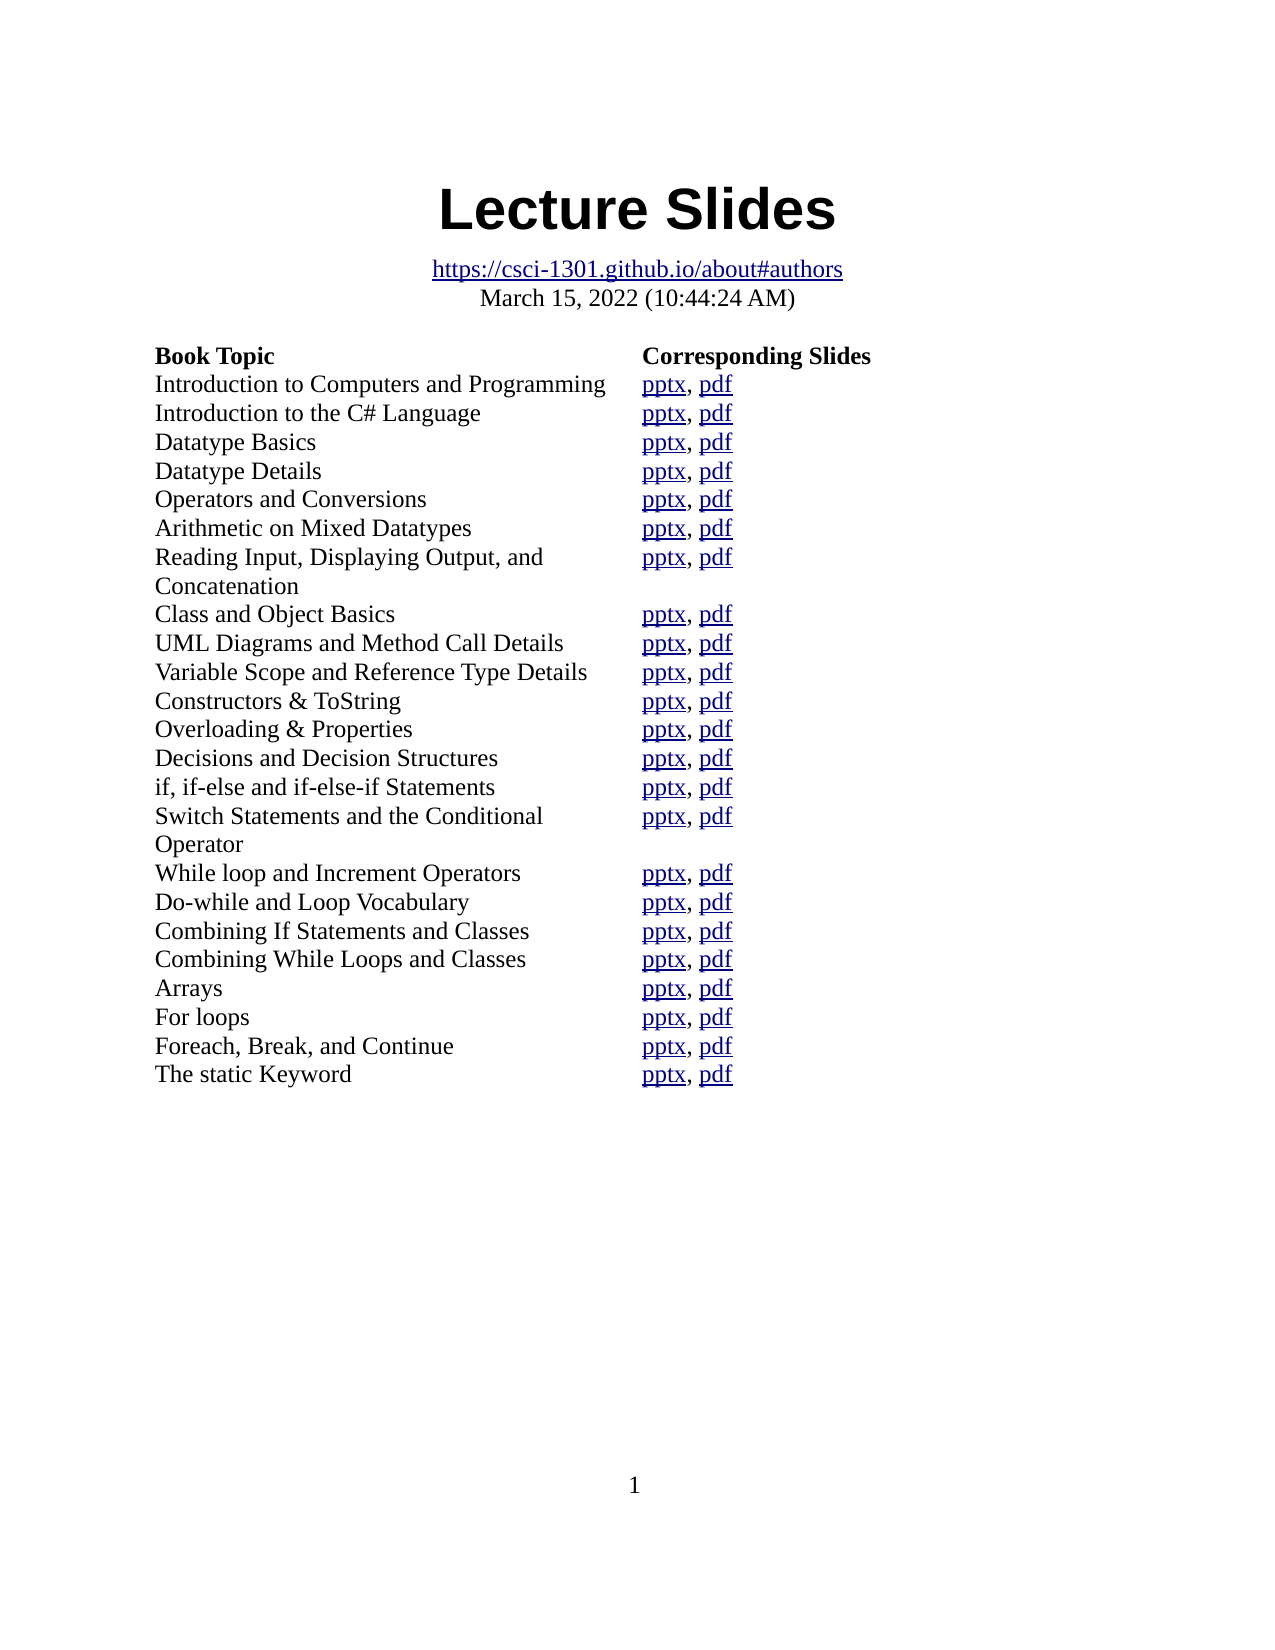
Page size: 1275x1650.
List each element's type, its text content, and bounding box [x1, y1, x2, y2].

table_cell if, if-else and if-else-if Statements [150, 772, 637, 801]
table_cell pptx, pdf [638, 513, 1125, 542]
text https://csci-1301.github.io/about#authors [150, 254, 1125, 283]
table_cell pptx, pdf [638, 715, 1125, 743]
table_cell For loops [150, 1002, 637, 1031]
table_cell pptx, pdf [638, 657, 1125, 686]
table_cell pptx, pdf [638, 887, 1125, 916]
table_cell Do-while and Loop Vocabulary [150, 887, 637, 916]
table_cell pptx, pdf [638, 1060, 1125, 1088]
table_cell Overloading & Properties [150, 715, 637, 743]
table_cell pptx, pdf [638, 772, 1125, 801]
table_cell pptx, pdf [638, 600, 1125, 628]
table_cell pptx, pdf [638, 1002, 1125, 1031]
table_cell pptx, pdf [638, 686, 1125, 714]
table_cell Datatype Details [150, 456, 637, 484]
table_cell The static Keyword [150, 1060, 637, 1088]
table_header Book Topic [150, 341, 637, 369]
table_cell pptx, pdf [638, 542, 1125, 599]
table_header Corresponding Slides [638, 341, 1125, 369]
table_cell pptx, pdf [638, 916, 1125, 944]
table_cell pptx, pdf [638, 945, 1125, 973]
table_cell pptx, pdf [638, 801, 1125, 858]
table_cell pptx, pdf [638, 456, 1125, 484]
table_cell Combining While Loops and Classes [150, 945, 637, 973]
table_cell UML Diagrams and Method Call Details [150, 628, 637, 657]
table_cell Introduction to Computers and Programming [150, 370, 637, 398]
table_cell Constructors & ToString [150, 686, 637, 714]
table_cell pptx, pdf [638, 858, 1125, 887]
table_cell While loop and Increment Operators [150, 858, 637, 887]
table_cell Foreach, Break, and Continue [150, 1031, 637, 1059]
table_cell pptx, pdf [638, 427, 1125, 456]
table_cell Reading Input, Displaying Output, and Concatenation [150, 542, 637, 599]
table_cell Variable Scope and Reference Type Details [150, 657, 637, 686]
text March 15, 2022 (10:44:24 AM) [150, 283, 1125, 312]
title Lecture Slides [150, 175, 1125, 242]
table_cell pptx, pdf [638, 398, 1125, 427]
table_cell Operators and Conversions [150, 485, 637, 513]
table_cell pptx, pdf [638, 743, 1125, 772]
table_cell Introduction to the C# Language [150, 398, 637, 427]
table_cell pptx, pdf [638, 370, 1125, 398]
table_cell Datatype Basics [150, 427, 637, 456]
table_cell Combining If Statements and Classes [150, 916, 637, 944]
table_cell Class and Object Basics [150, 600, 637, 628]
table_cell pptx, pdf [638, 973, 1125, 1002]
table_cell Arrays [150, 973, 637, 1002]
table_cell pptx, pdf [638, 628, 1125, 657]
table_cell Switch Statements and the Conditional Operator [150, 801, 637, 858]
table_cell Arithmetic on Mixed Datatypes [150, 513, 637, 542]
table_cell Decisions and Decision Structures [150, 743, 637, 772]
table_cell pptx, pdf [638, 1031, 1125, 1059]
table_cell pptx, pdf [638, 485, 1125, 513]
